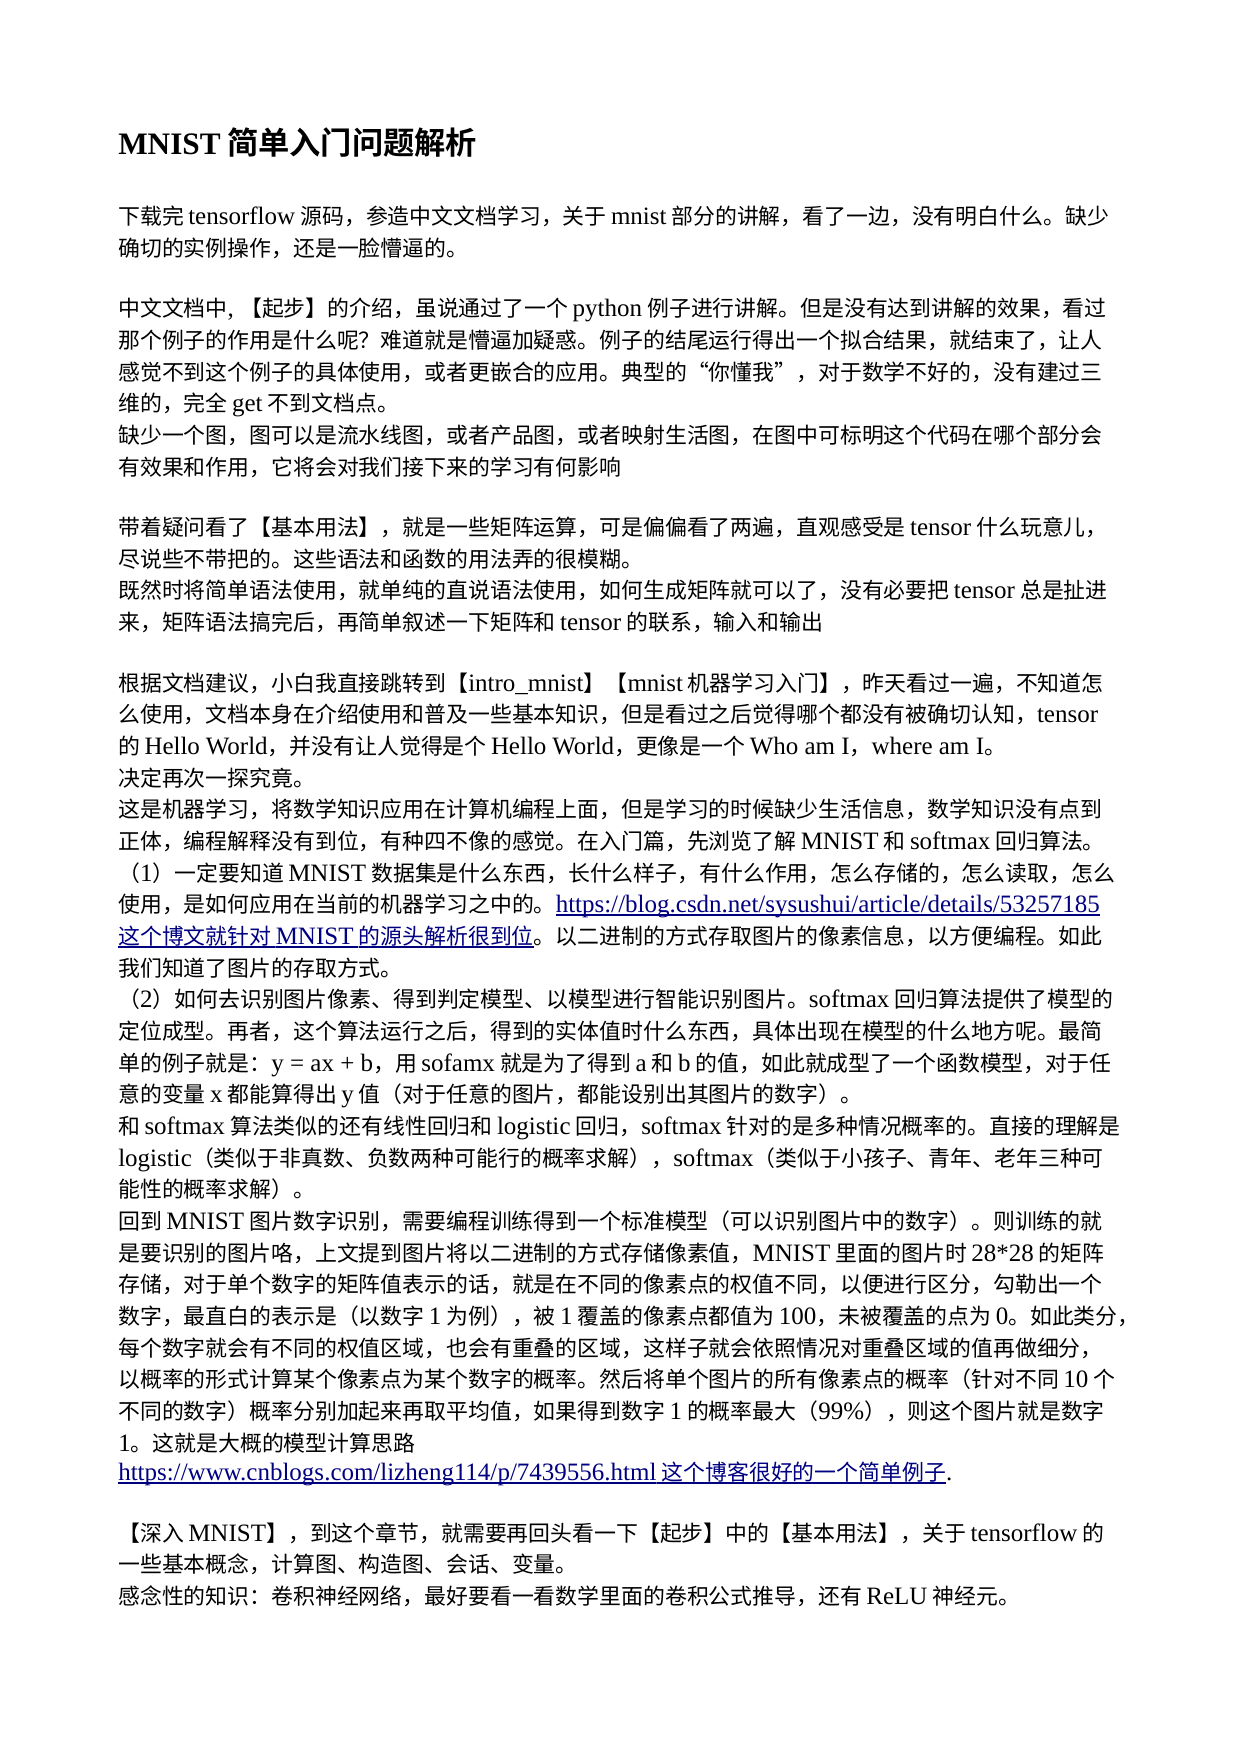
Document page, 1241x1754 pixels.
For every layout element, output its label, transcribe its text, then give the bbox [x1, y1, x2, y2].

text 和softmax算法类似的还有线性回归和logistic回归，softmax针对的是多种情况概率的。直接的理解是logistic（类似于非真数、负数两种可能行的概率求解），softmax（类似于小孩子、青年、老年三种可能性的概率求解）。 [118, 1109, 1122, 1204]
text https://www.cnblogs.com/lizheng114/p/7439556.html这个博客很好的一个简单例子. [118, 1457, 1122, 1487]
text 中文文档中, 【起步】的介绍，虽说通过了一个python例子进行讲解。但是没有达到讲解的效果，看过那个例子的作用是什么呢？难道就是懵逼加疑惑。例子的结尾运行得出一个拟合结果，就结束了，让人感觉不到这个例子的具体使用，或者更嵌合的应用。典型的“你懂我”，对于数学不好的，没有建过三维的，完全get不到文档点。 [118, 291, 1122, 418]
text 回到MNIST图片数字识别，需要编程训练得到一个标准模型（可以识别图片中的数字）。则训练的就是要识别的图片咯，上文提到图片将以二进制的方式存储像素值，MNIST里面的图片时28*28的矩阵存储，对于单个数字的矩阵值表示的话，就是在不同的像素点的权值不同，以便进行区分，勾勒出一个数字，最直白的表示是（以数字1为例），被1覆盖的像素点都值为100，未被覆盖的点为0。如此类分，每个数字就会有不同的权值区域，也会有重叠的区域，这样子就会依照情况对重叠区域的值再做细分，以概率的形式计算某个像素点为某个数字的概率。然后将单个图片的所有像素点的概率（针对不同10个不同的数字）概率分别加起来再取平均值，如果得到数字1的概率最大（99%），则这个图片就是数字1。这就是大概的模型计算思路 [118, 1204, 1122, 1457]
text 这是机器学习，将数学知识应用在计算机编程上面，但是学习的时候缺少生活信息，数学知识没有点到正体，编程解释没有到位，有种四不像的感觉。在入门篇，先浏览了解MNIST和softmax回归算法。（1）一定要知道MNIST数据集是什么东西，长什么样子，有什么作用，怎么存储的，怎么读取，怎么使用，是如何应用在当前的机器学习之中的。https://blog.csdn.net/sysushui/article/details/53257185这个博文就针对MNIST的源头解析很到位。以二进制的方式存取图片的像素信息，以方便编程。如此我们知道了图片的存取方式。 [118, 792, 1122, 982]
text 【深入MNIST】，到这个章节，就需要再回头看一下【起步】中的【基本用法】，关于tensorflow的一些基本概念，计算图、构造图、会话、变量。 [118, 1516, 1122, 1579]
text 决定再次一探究竟。 [118, 761, 1122, 792]
text 带着疑问看了【基本用法】，就是一些矩阵运算，可是偏偏看了两遍，直观感受是tensor什么玩意儿，尽说些不带把的。这些语法和函数的用法弄的很模糊。 [118, 510, 1122, 573]
text 既然时将简单语法使用，就单纯的直说语法使用，如何生成矩阵就可以了，没有必要把tensor总是扯进来，矩阵语法搞完后，再简单叙述一下矩阵和tensor的联系，输入和输出 [118, 573, 1122, 637]
text MNIST简单入门问题解析 [118, 118, 1122, 163]
text 下载完tensorflow源码，参造中文文档学习，关于mnist部分的讲解，看了一边，没有明白什么。缺少确切的实例操作，还是一脸懵逼的。 [118, 199, 1122, 263]
text 感念性的知识：卷积神经网络，最好要看一看数学里面的卷积公式推导，还有ReLU神经元。 [118, 1579, 1122, 1611]
text 缺少一个图，图可以是流水线图，或者产品图，或者映射生活图，在图中可标明这个代码在哪个部分会有效果和作用，它将会对我们接下来的学习有何影响 [118, 418, 1122, 481]
text 根据文档建议，小白我直接跳转到【intro_mnist】【mnist机器学习入门】，昨天看过一遍，不知道怎么使用，文档本身在介绍使用和普及一些基本知识，但是看过之后觉得哪个都没有被确切认知，tensor的Hello World，并没有让人觉得是个Hello World，更像是一个Who am I，where am I。 [118, 666, 1122, 761]
text （2）如何去识别图片像素、得到判定模型、以模型进行智能识别图片。softmax回归算法提供了模型的定位成型。再者，这个算法运行之后，得到的实体值时什么东西，具体出现在模型的什么地方呢。最简单的例子就是：y = ax + b，用sofamx就是为了得到a和b的值，如此就成型了一个函数模型，对于任意的变量x都能算得出y值（对于任意的图片，都能设别出其图片的数字）。 [118, 982, 1122, 1109]
